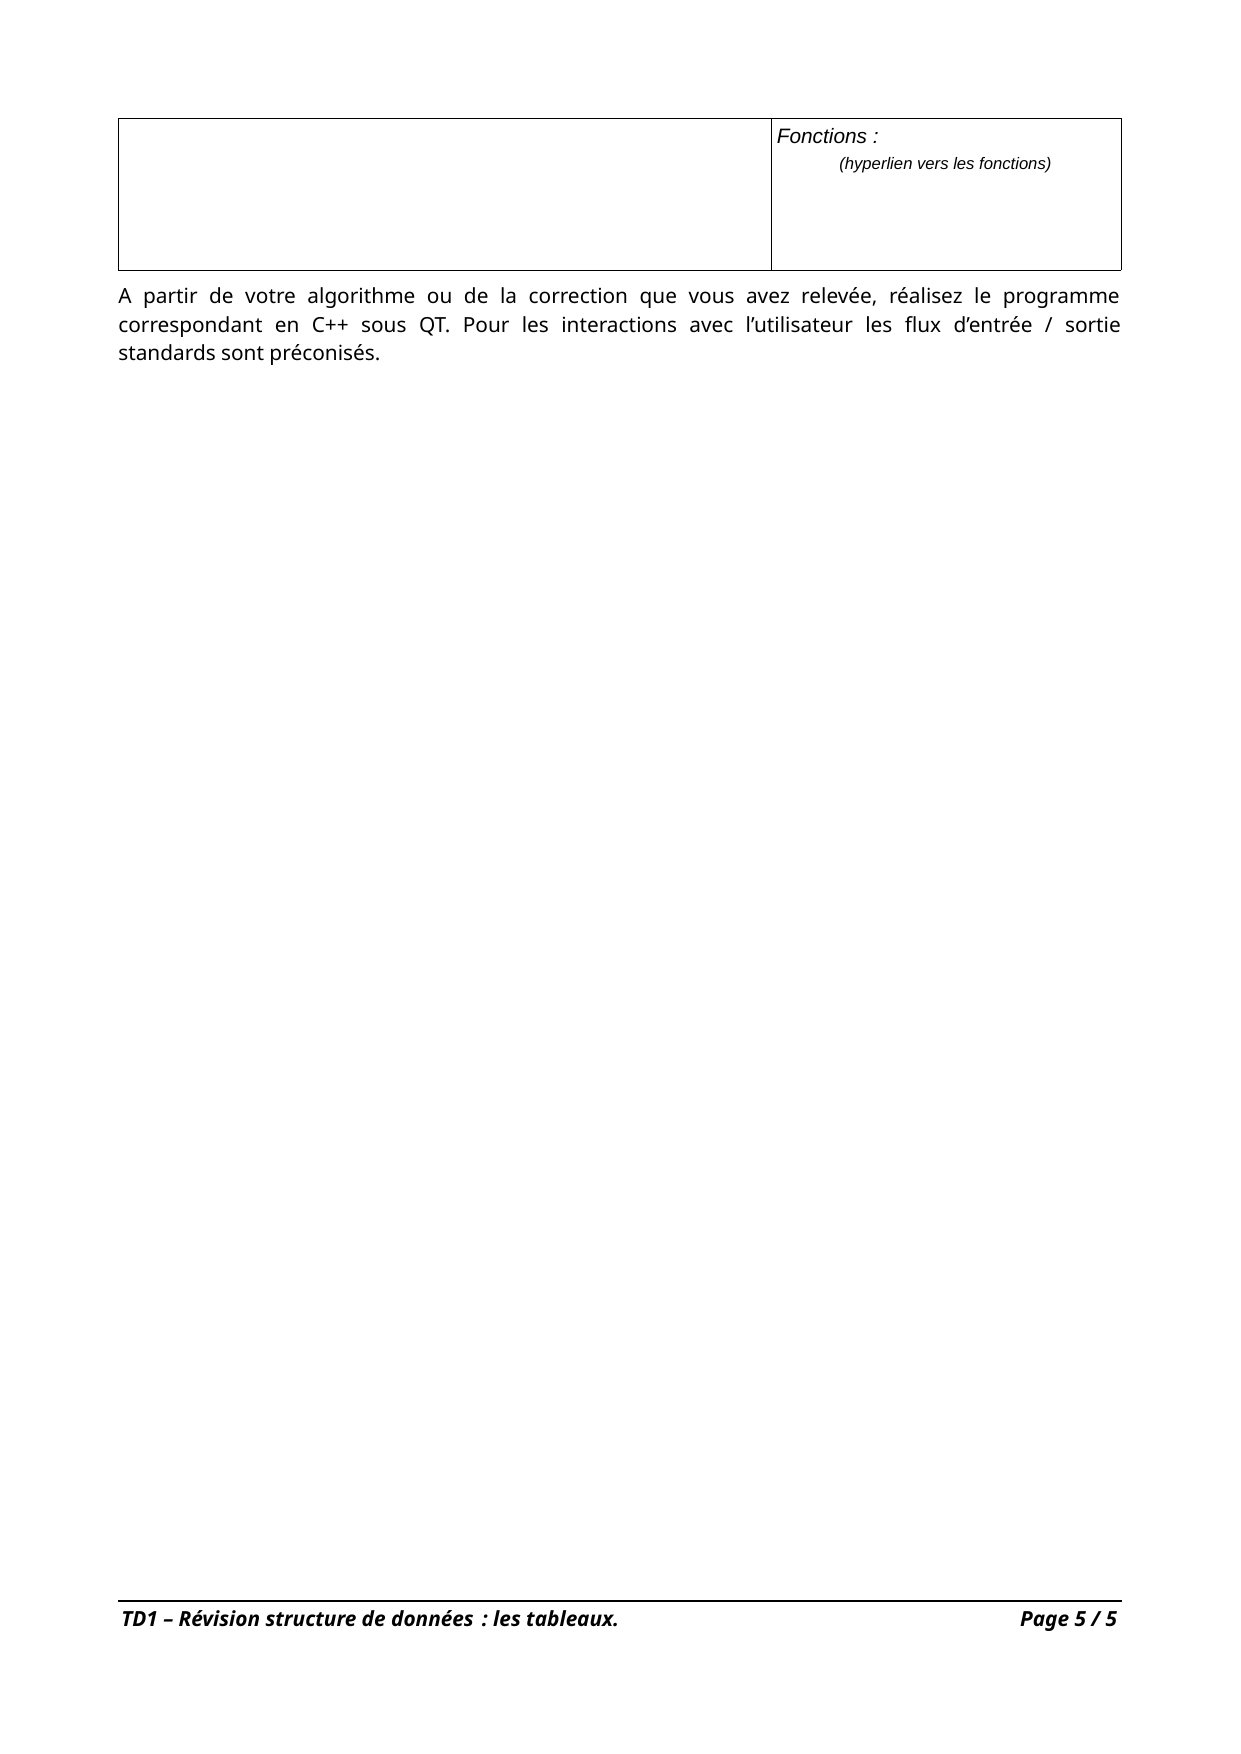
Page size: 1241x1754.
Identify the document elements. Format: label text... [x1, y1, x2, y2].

text A partir de votre algorithme ou de la correction que vous avez relevée, réalisez le programme correspondant en C++ sous QT. Pour les interactions avec l’utilisateur les flux d’entrée / sortie standards sont préconisés. [118, 281, 1122, 367]
table_cell Fonctions : (hyperlien vers les fonctions) [772, 119, 1121, 269]
table_cell [119, 119, 771, 269]
